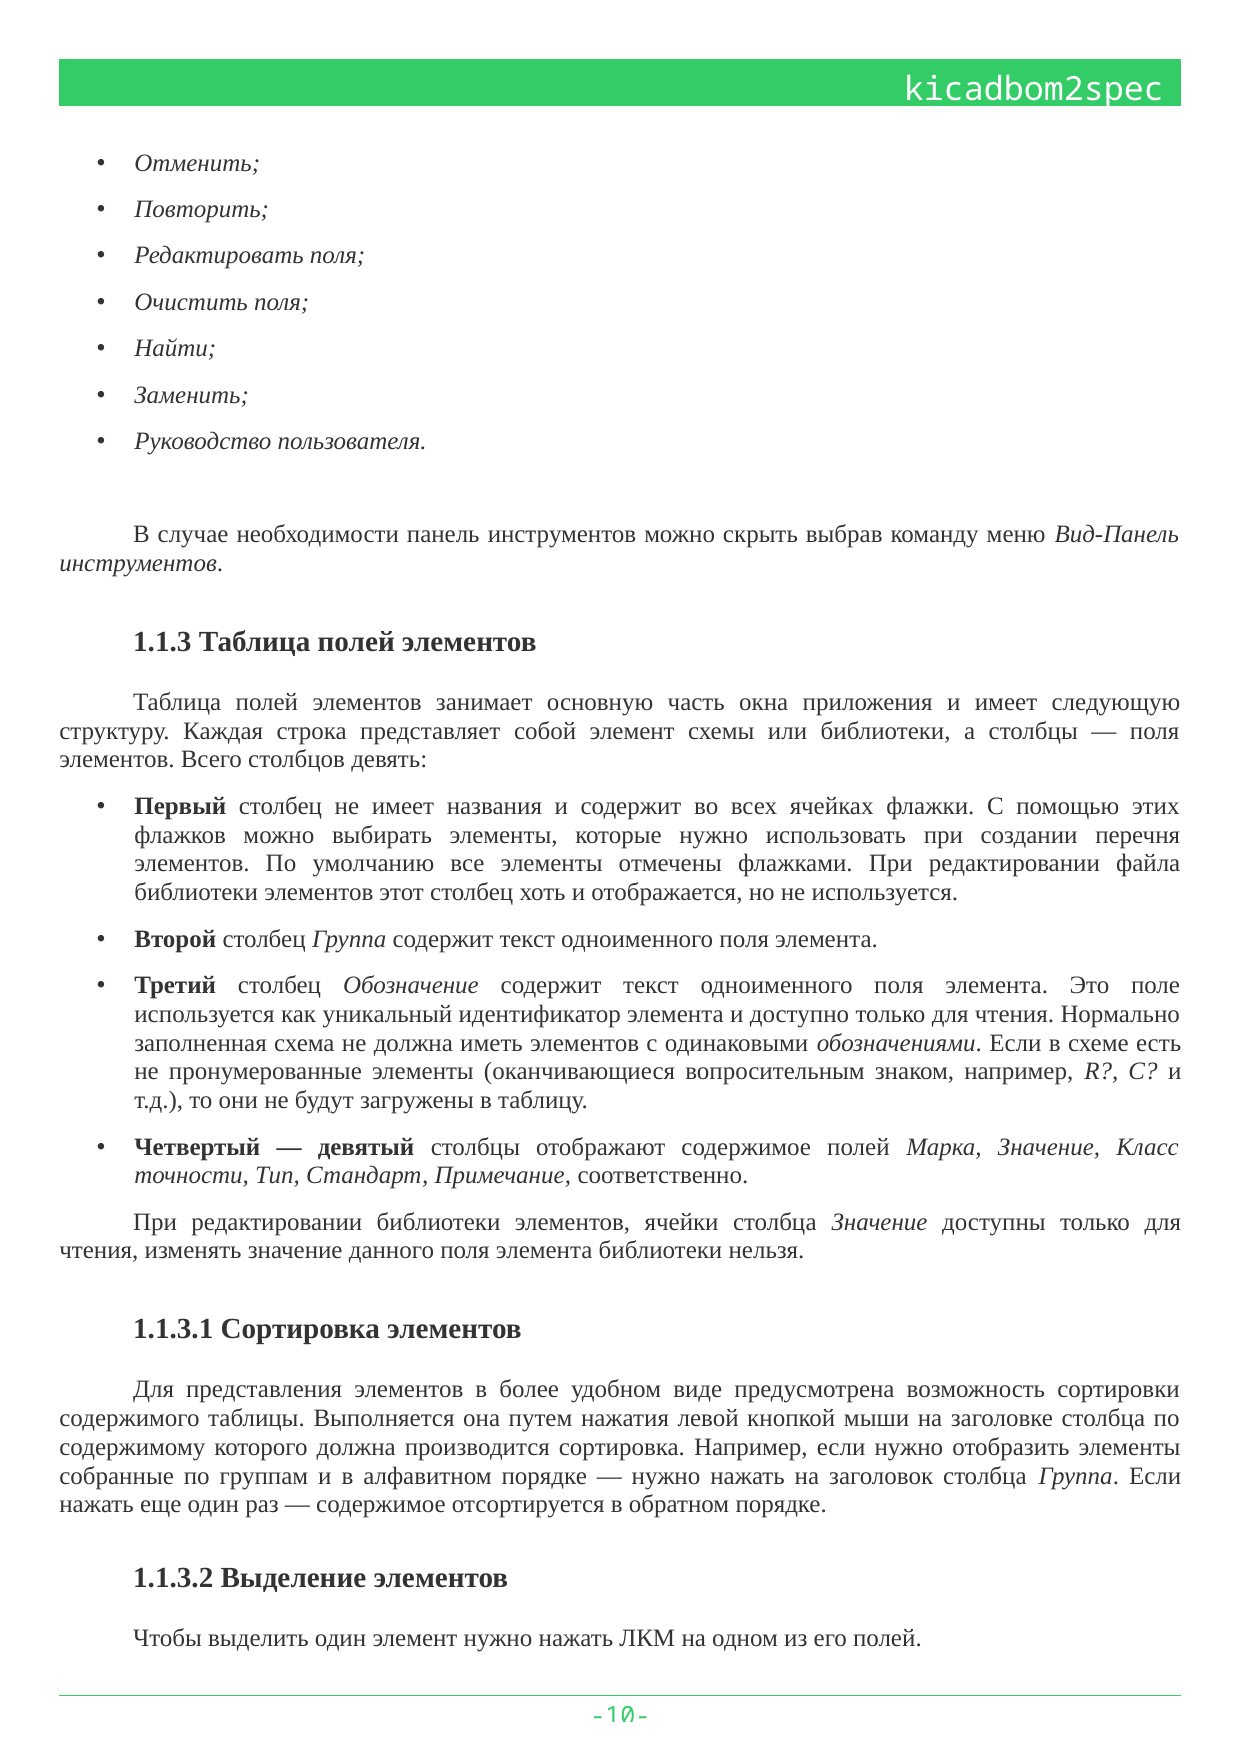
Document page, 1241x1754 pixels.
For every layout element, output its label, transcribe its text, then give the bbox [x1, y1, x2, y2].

list Найти; [97, 333, 1181, 362]
text При редактировании библиотеки элементов, ячейки столбца Значение доступны только для чтения, изменять значение данного поля элемента библиотеки нельзя. [59, 1207, 1181, 1264]
subtitle 1.1.3.2 Выделение элементов [133, 1560, 1181, 1594]
text Чтобы выделить один элемент нужно нажать ЛКМ на одном из его полей. [59, 1623, 1181, 1652]
list Второй столбец Группа содержит текст одноименного поля элемента. [97, 924, 1181, 952]
list Заменить; [97, 380, 1181, 409]
text Таблица полей элементов занимает основную часть окна приложения и имеет следующую структуру. Каждая строка представляет собой элемент схемы или библиотеки, а столбцы — поля элементов. Всего столбцов девять: [59, 687, 1181, 773]
text В случае необходимости панель инструментов можно скрыть выбрав команду меню Вид-Панель инструментов. [59, 519, 1181, 577]
list Третий столбец Обозначение содержит текст одноименного поля элемента. Это поле используется как уникальный идентификатор элемента и доступно только для чтения. Нормально заполненная схема не должна иметь элементов с одинаковыми обозначениями. Если в схеме есть не пронумерованные элементы (оканчивающиеся вопросительным знаком, например, R?, C? и т.д.), то они не будут загружены в таблицу. [97, 970, 1181, 1114]
list Отменить; [97, 148, 1181, 176]
list Повторить; [97, 194, 1181, 223]
list Очистить поля; [97, 287, 1181, 316]
text Для представления элементов в более удобном виде предусмотрена возможность сортировки содержимого таблицы. Выполняется она путем нажатия левой кнопкой мыши на заголовке столбца по содержимому которого должна производится сортировка. Например, если нужно отобразить элементы собранные по группам и в алфавитном порядке — нужно нажать на заголовок столбца Группа. Если нажать еще один раз — содержимое отсортируется в обратном порядке. [59, 1374, 1181, 1518]
subtitle 1.1.3.1 Сортировка элементов [133, 1312, 1181, 1345]
list Первый столбец не имеет названия и содержит во всех ячейках флажки. С помощью этих флажков можно выбирать элементы, которые нужно использовать при создании перечня элементов. По умолчанию все элементы отмечены флажками. При редактировании файла библиотеки элементов этот столбец хоть и отображается, но не используется. [97, 791, 1181, 906]
subtitle 1.1.3 Таблица полей элементов [133, 624, 1181, 658]
list Руководство пользователя. [97, 426, 1181, 455]
list Редактировать поля; [97, 241, 1181, 269]
list Четвертый — девятый столбцы отображают содержимое полей Марка, Значение, Класс точности, Тип, Стандарт, Примечание, соответственно. [97, 1132, 1181, 1189]
